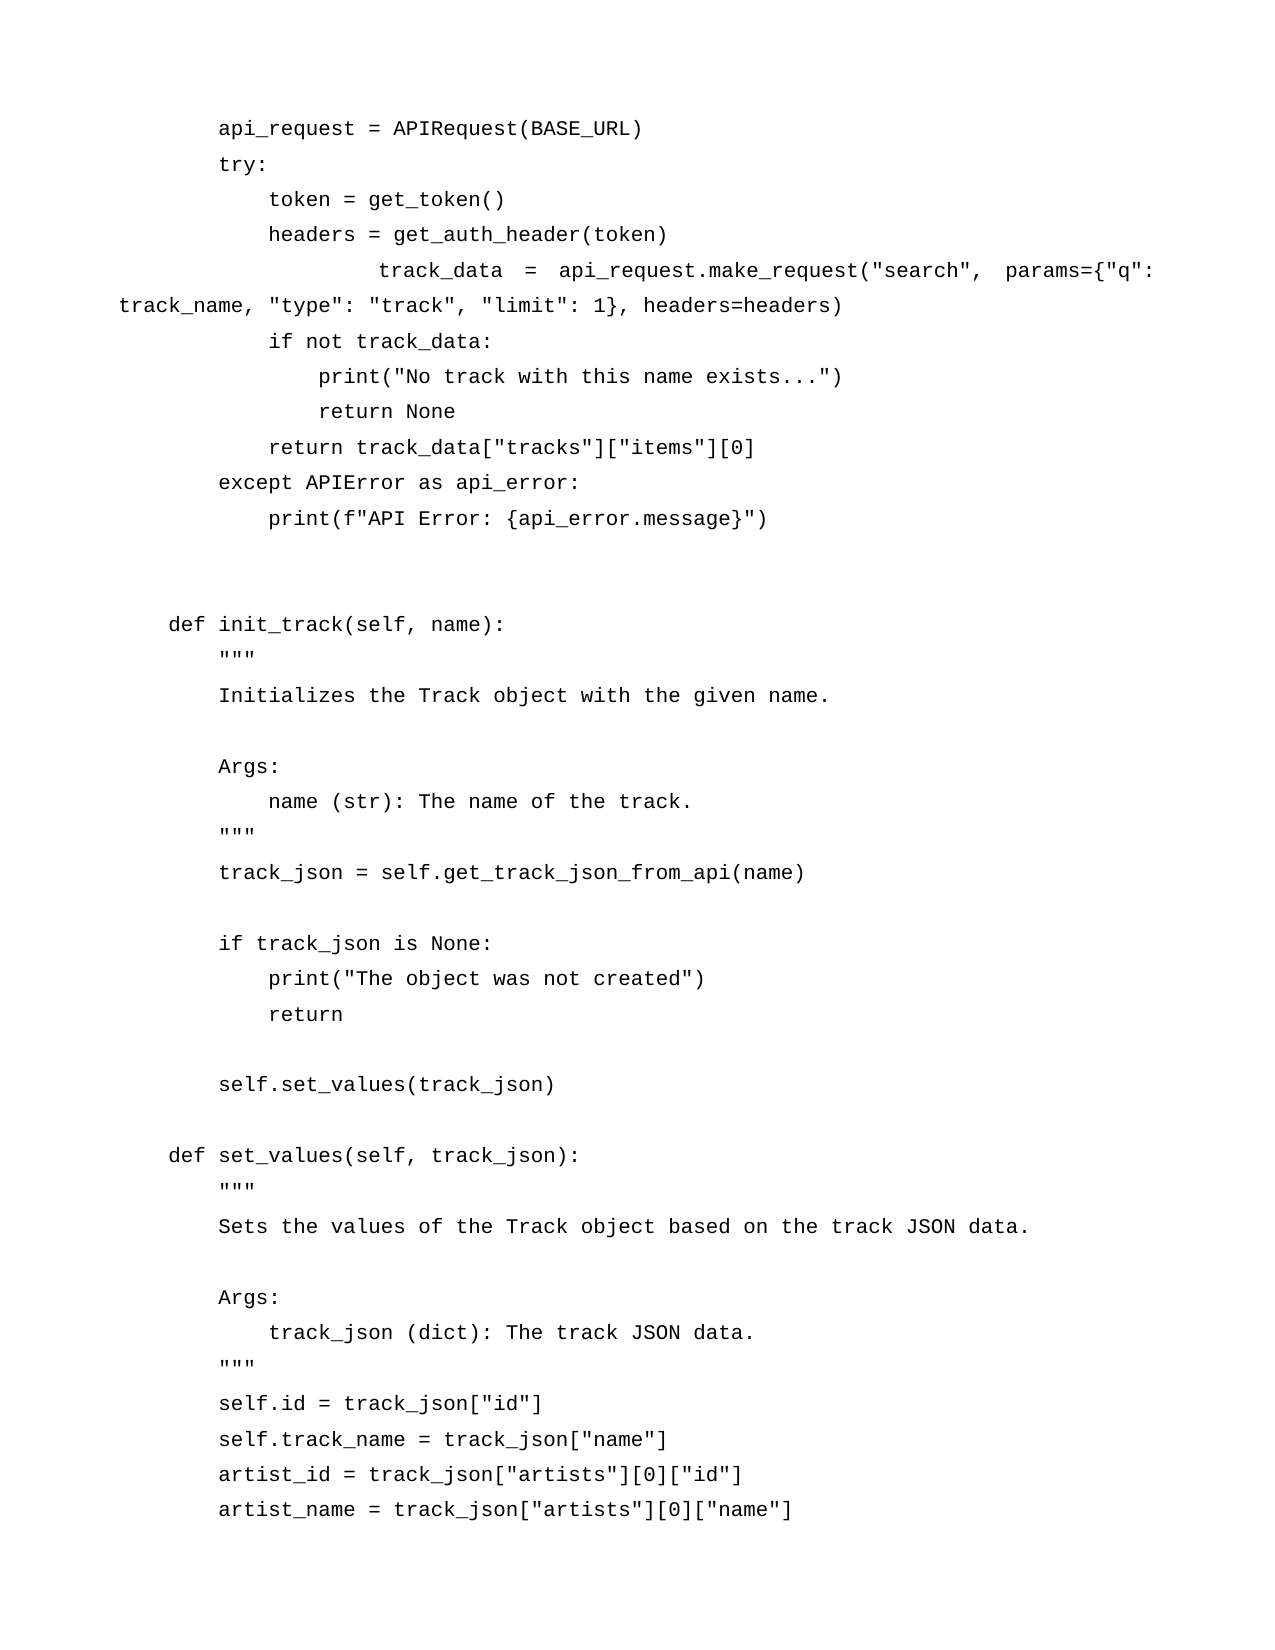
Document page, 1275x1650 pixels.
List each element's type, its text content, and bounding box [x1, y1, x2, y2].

text artist_id = track_json["artists"][0]["id"] [118, 1464, 1157, 1488]
text if not track_data: [118, 331, 1157, 354]
text return None [118, 401, 1157, 425]
text artist_name = track_json["artists"][0]["name"] [118, 1499, 1157, 1523]
text def set_values(self, track_json): [118, 1145, 1157, 1169]
text """ [118, 1358, 1157, 1381]
text Args: [118, 1287, 1157, 1311]
text """ [118, 649, 1157, 673]
text print(f"API Error: {api_error.message}") [118, 508, 1157, 531]
text print("No track with this name exists...") [118, 366, 1157, 390]
text self.id = track_json["id"] [118, 1393, 1157, 1417]
text return [118, 1003, 1157, 1027]
text Sets the values of the Track object based on the track JSON data. [118, 1216, 1157, 1240]
text track_json = self.get_track_json_from_api(name) [118, 862, 1157, 886]
text token = get_token() [118, 189, 1157, 213]
text """ [118, 826, 1157, 850]
text if track_json is None: [118, 933, 1157, 956]
text def init_track(self, name): [118, 614, 1157, 638]
text name (str): The name of the track. [118, 791, 1157, 815]
text track_data = api_request.make_request("search", params={"q": track_name, "type": "track", "limit": 1}, headers=headers) [118, 260, 1157, 319]
text except APIError as api_error: [118, 472, 1157, 496]
text track_json (dict): The track JSON data. [118, 1322, 1157, 1346]
text api_request = APIRequest(BASE_URL) [118, 118, 1157, 142]
text headers = get_auth_header(token) [118, 224, 1157, 248]
text Initializes the Track object with the given name. [118, 685, 1157, 708]
text self.track_name = track_json["name"] [118, 1428, 1157, 1452]
text Args: [118, 756, 1157, 779]
text return track_data["tracks"]["items"][0] [118, 437, 1157, 461]
text self.set_values(track_json) [118, 1074, 1157, 1098]
text """ [118, 1181, 1157, 1204]
text try: [118, 153, 1157, 177]
text print("The object was not created") [118, 968, 1157, 992]
